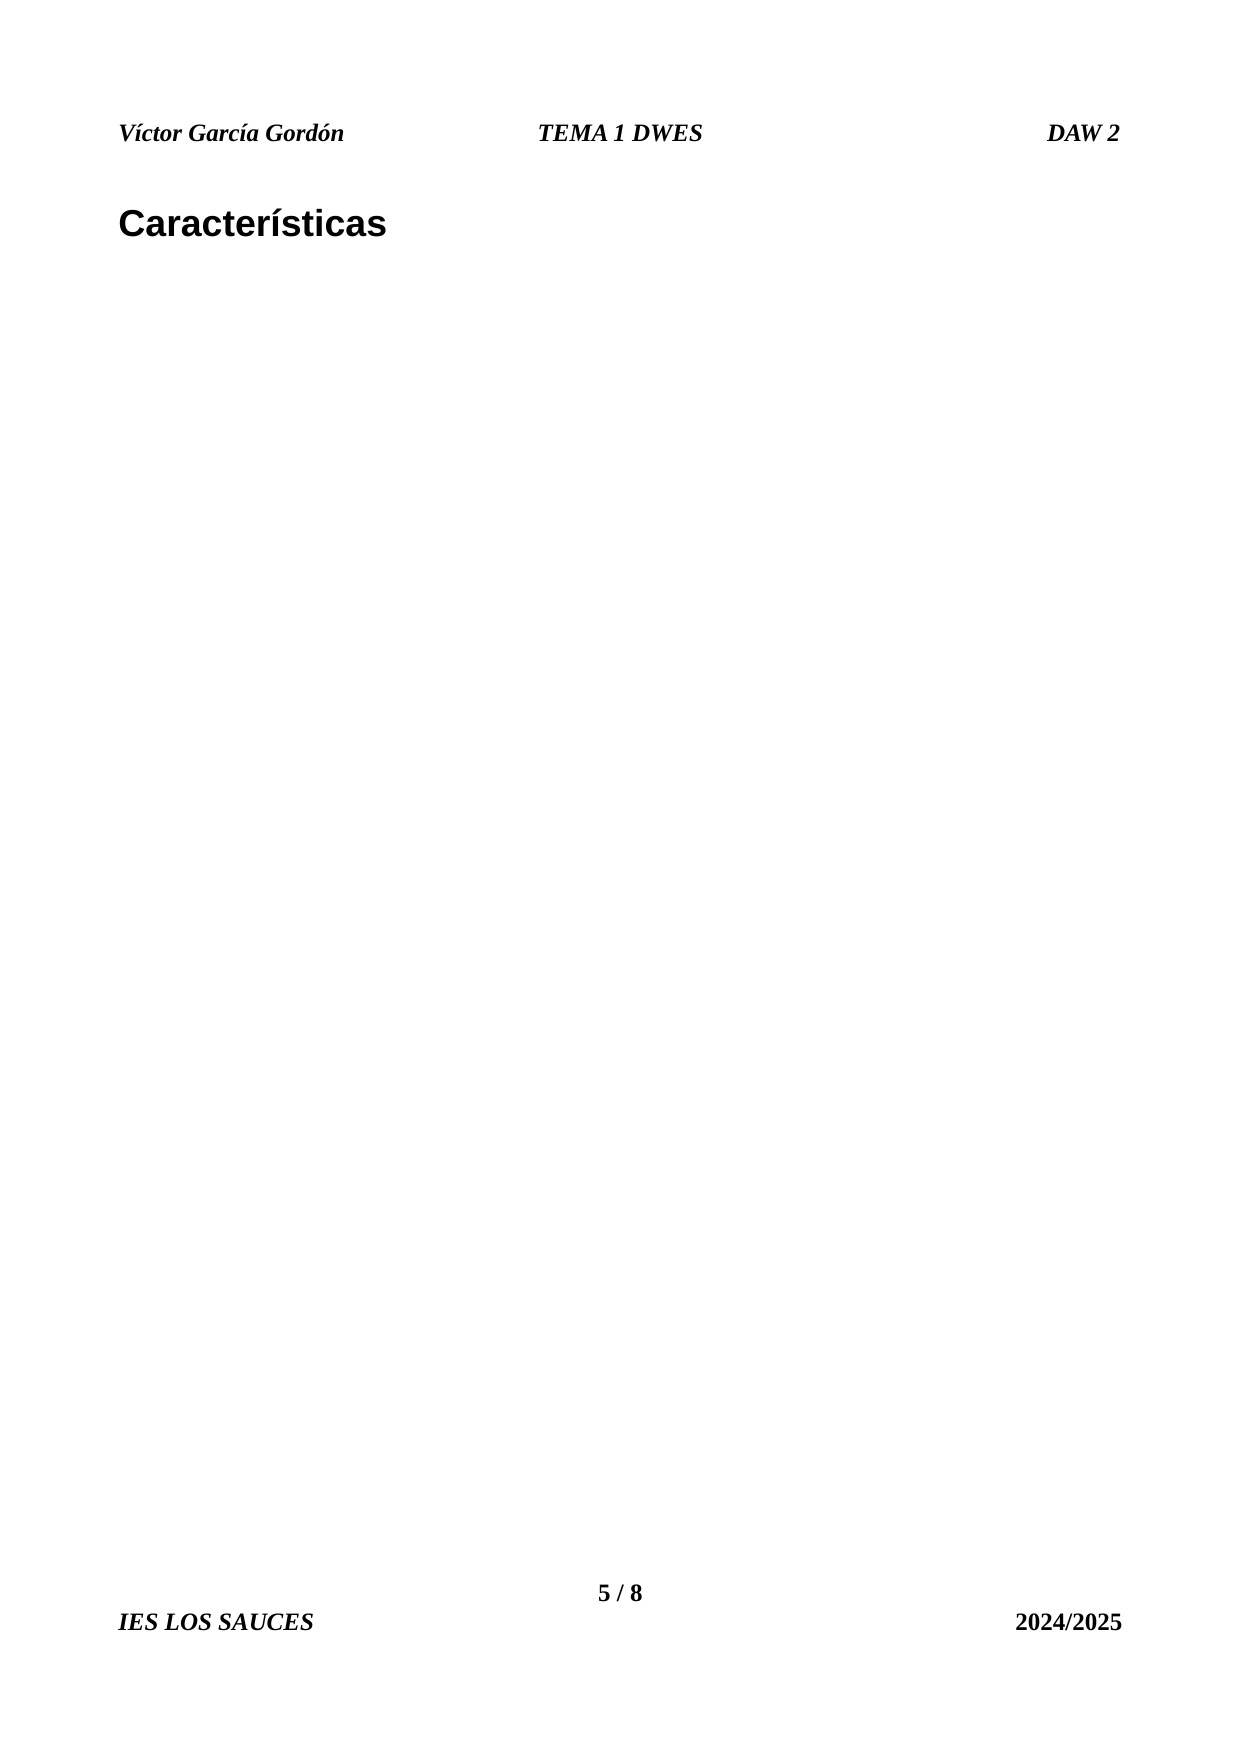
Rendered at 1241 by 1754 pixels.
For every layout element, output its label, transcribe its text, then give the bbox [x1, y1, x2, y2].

subtitle Características [118, 201, 1122, 244]
